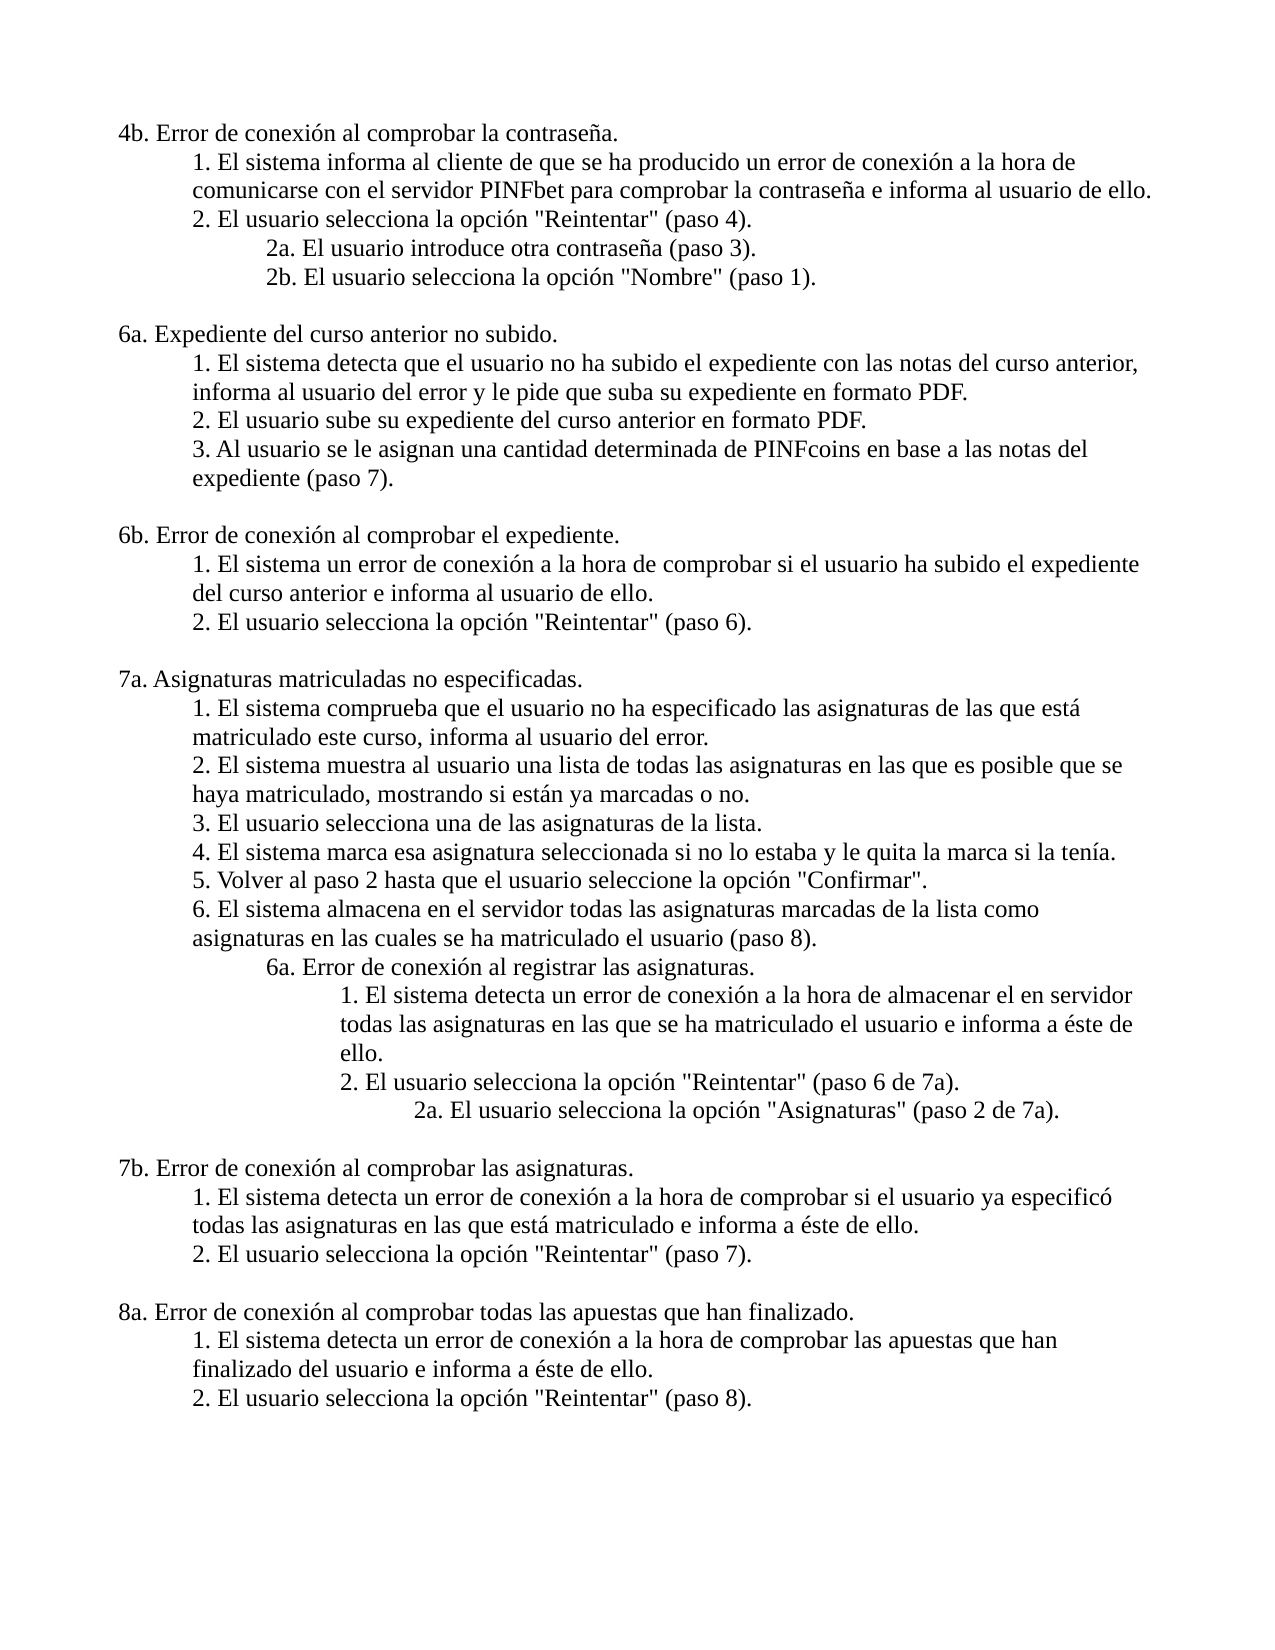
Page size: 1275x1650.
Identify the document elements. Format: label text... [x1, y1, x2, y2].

text 3. Al usuario se le asignan una cantidad determinada de PINFcoins en base a las notas del expediente (paso 7). [118, 434, 1157, 492]
text 6a. Expediente del curso anterior no subido. [118, 319, 1157, 348]
text 1. El sistema informa al cliente de que se ha producido un error de conexión a la hora de comunicarse con el servidor PINFbet para comprobar la contraseña e informa al usuario de ello. [118, 147, 1157, 204]
text 4. El sistema marca esa asignatura seleccionada si no lo estaba y le quita la marca si la tenía. [118, 837, 1157, 866]
text 6b. Error de conexión al comprobar el expediente. [118, 521, 1157, 549]
text 2a. El usuario selecciona la opción "Asignaturas" (paso 2 de 7a). [118, 1096, 1157, 1124]
text 2b. El usuario selecciona la opción "Nombre" (paso 1). [118, 262, 1157, 291]
text 2. El usuario sube su expediente del curso anterior en formato PDF. [118, 406, 1157, 434]
text 6. El sistema almacena en el servidor todas las asignaturas marcadas de la lista como asignaturas en las cuales se ha matriculado el usuario (paso 8). [118, 894, 1157, 952]
text 7a. Asignaturas matriculadas no especificadas. [118, 664, 1157, 693]
text 1. El sistema comprueba que el usuario no ha especificado las asignaturas de las que está matriculado este curso, informa al usuario del error. [118, 693, 1157, 751]
text 2. El sistema muestra al usuario una lista de todas las asignaturas en las que es posible que se haya matriculado, mostrando si están ya marcadas o no. [118, 751, 1157, 808]
text 1. El sistema detecta un error de conexión a la hora de comprobar si el usuario ya especificó todas las asignaturas en las que está matriculado e informa a éste de ello. [118, 1182, 1157, 1239]
text 2. El usuario selecciona la opción "Reintentar" (paso 4). [118, 204, 1157, 233]
text 5. Volver al paso 2 hasta que el usuario seleccione la opción "Confirmar". [118, 866, 1157, 894]
text 2. El usuario selecciona la opción "Reintentar" (paso 7). [118, 1239, 1157, 1268]
text 1. El sistema detecta que el usuario no ha subido el expediente con las notas del curso anterior, informa al usuario del error y le pide que suba su expediente en formato PDF. [118, 348, 1157, 406]
text 1. El sistema un error de conexión a la hora de comprobar si el usuario ha subido el expediente del curso anterior e informa al usuario de ello. [118, 549, 1157, 607]
text 2. El usuario selecciona la opción "Reintentar" (paso 6 de 7a). [118, 1067, 1157, 1096]
text 2. El usuario selecciona la opción "Reintentar" (paso 6). [118, 607, 1157, 636]
text 1. El sistema detecta un error de conexión a la hora de almacenar el en servidor todas las asignaturas en las que se ha matriculado el usuario e informa a éste de ello. [118, 981, 1157, 1067]
text 6a. Error de conexión al registrar las asignaturas. [118, 952, 1157, 981]
text 3. El usuario selecciona una de las asignaturas de la lista. [118, 808, 1157, 837]
text 2a. El usuario introduce otra contraseña (paso 3). [118, 233, 1157, 262]
text 1. El sistema detecta un error de conexión a la hora de comprobar las apuestas que han finalizado del usuario e informa a éste de ello. [118, 1326, 1157, 1383]
text 4b. Error de conexión al comprobar la contraseña. [118, 118, 1157, 147]
text 7b. Error de conexión al comprobar las asignaturas. [118, 1153, 1157, 1182]
text 2. El usuario selecciona la opción "Reintentar" (paso 8). [118, 1383, 1157, 1412]
text 8a. Error de conexión al comprobar todas las apuestas que han finalizado. [118, 1297, 1157, 1326]
